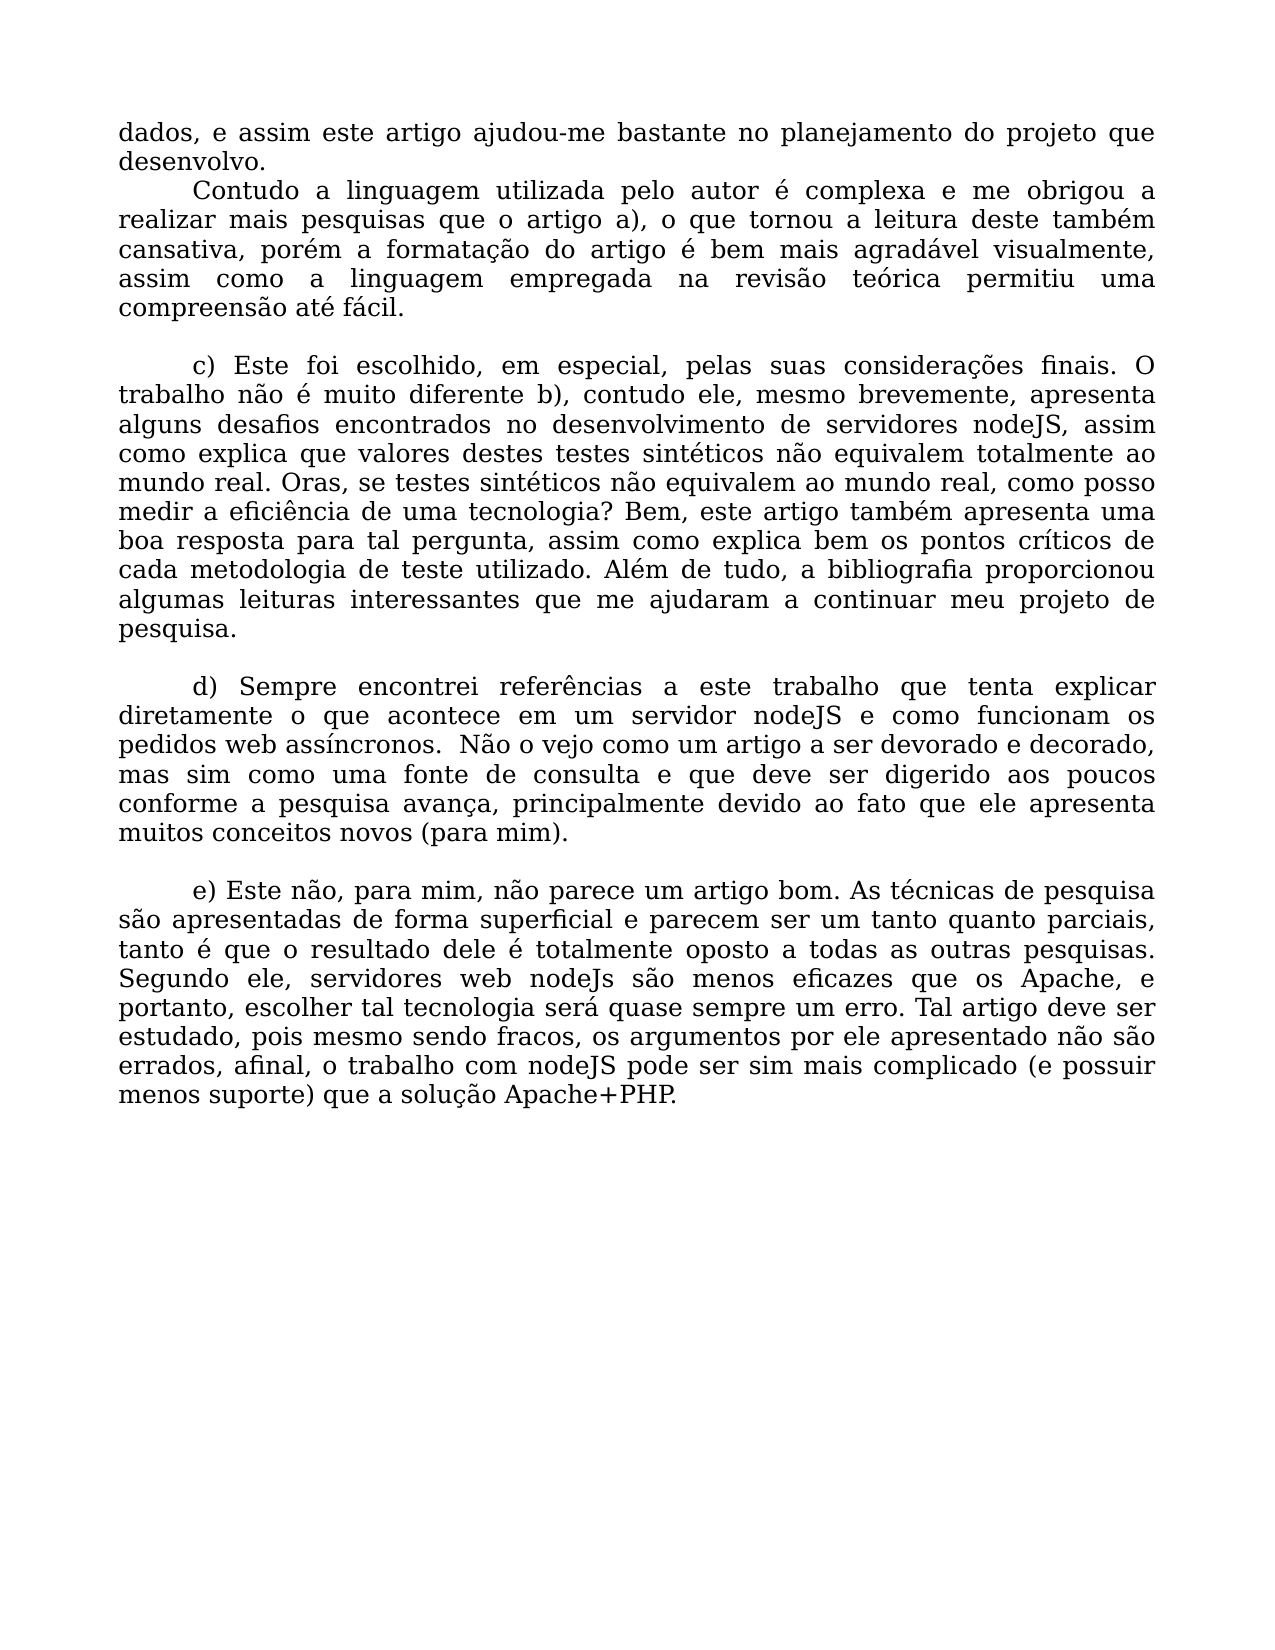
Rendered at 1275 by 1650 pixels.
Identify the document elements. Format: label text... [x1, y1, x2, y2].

text dados, e assim este artigo ajudou-me bastante no planejamento do projeto que desenvolvo. [118, 118, 1157, 176]
text c) Este foi escolhido, em especial, pelas suas considerações finais. O trabalho não é muito diferente b), contudo ele, mesmo brevemente, apresenta alguns desafios encontrados no desenvolvimento de servidores nodeJS, assim como explica que valores destes testes sintéticos não equivalem totalmente ao mundo real. Oras, se testes sintéticos não equivalem ao mundo real, como posso medir a eficiência de uma tecnologia? Bem, este artigo também apresenta uma boa resposta para tal pergunta, assim como explica bem os pontos críticos de cada metodologia de teste utilizado. Além de tudo, a bibliografia proporcionou algumas leituras interessantes que me ajudaram a continuar meu projeto de pesquisa. [118, 351, 1157, 643]
text Contudo a linguagem utilizada pelo autor é complexa e me obrigou a realizar mais pesquisas que o artigo a), o que tornou a leitura deste também cansativa, porém a formatação do artigo é bem mais agradável visualmente, assim como a linguagem empregada na revisão teórica permitiu uma compreensão até fácil. [118, 176, 1157, 322]
text e) Este não, para mim, não parece um artigo bom. As técnicas de pesquisa são apresentadas de forma superficial e parecem ser um tanto quanto parciais, tanto é que o resultado dele é totalmente oposto a todas as outras pesquisas. Segundo ele, servidores web nodeJs são menos eficazes que os Apache, e portanto, escolher tal tecnologia será quase sempre um erro. Tal artigo deve ser estudado, pois mesmo sendo fracos, os argumentos por ele apresentado não são errados, afinal, o trabalho com nodeJS pode ser sim mais complicado (e possuir menos suporte) que a solução Apache+PHP. [118, 876, 1157, 1110]
text d) Sempre encontrei referências a este trabalho que tenta explicar diretamente o que acontece em um servidor nodeJS e como funcionam os pedidos web assíncronos. Não o vejo como um artigo a ser devorado e decorado, mas sim como uma fonte de consulta e que deve ser digerido aos poucos conforme a pesquisa avança, principalmente devido ao fato que ele apresenta muitos conceitos novos (para mim). [118, 672, 1157, 847]
